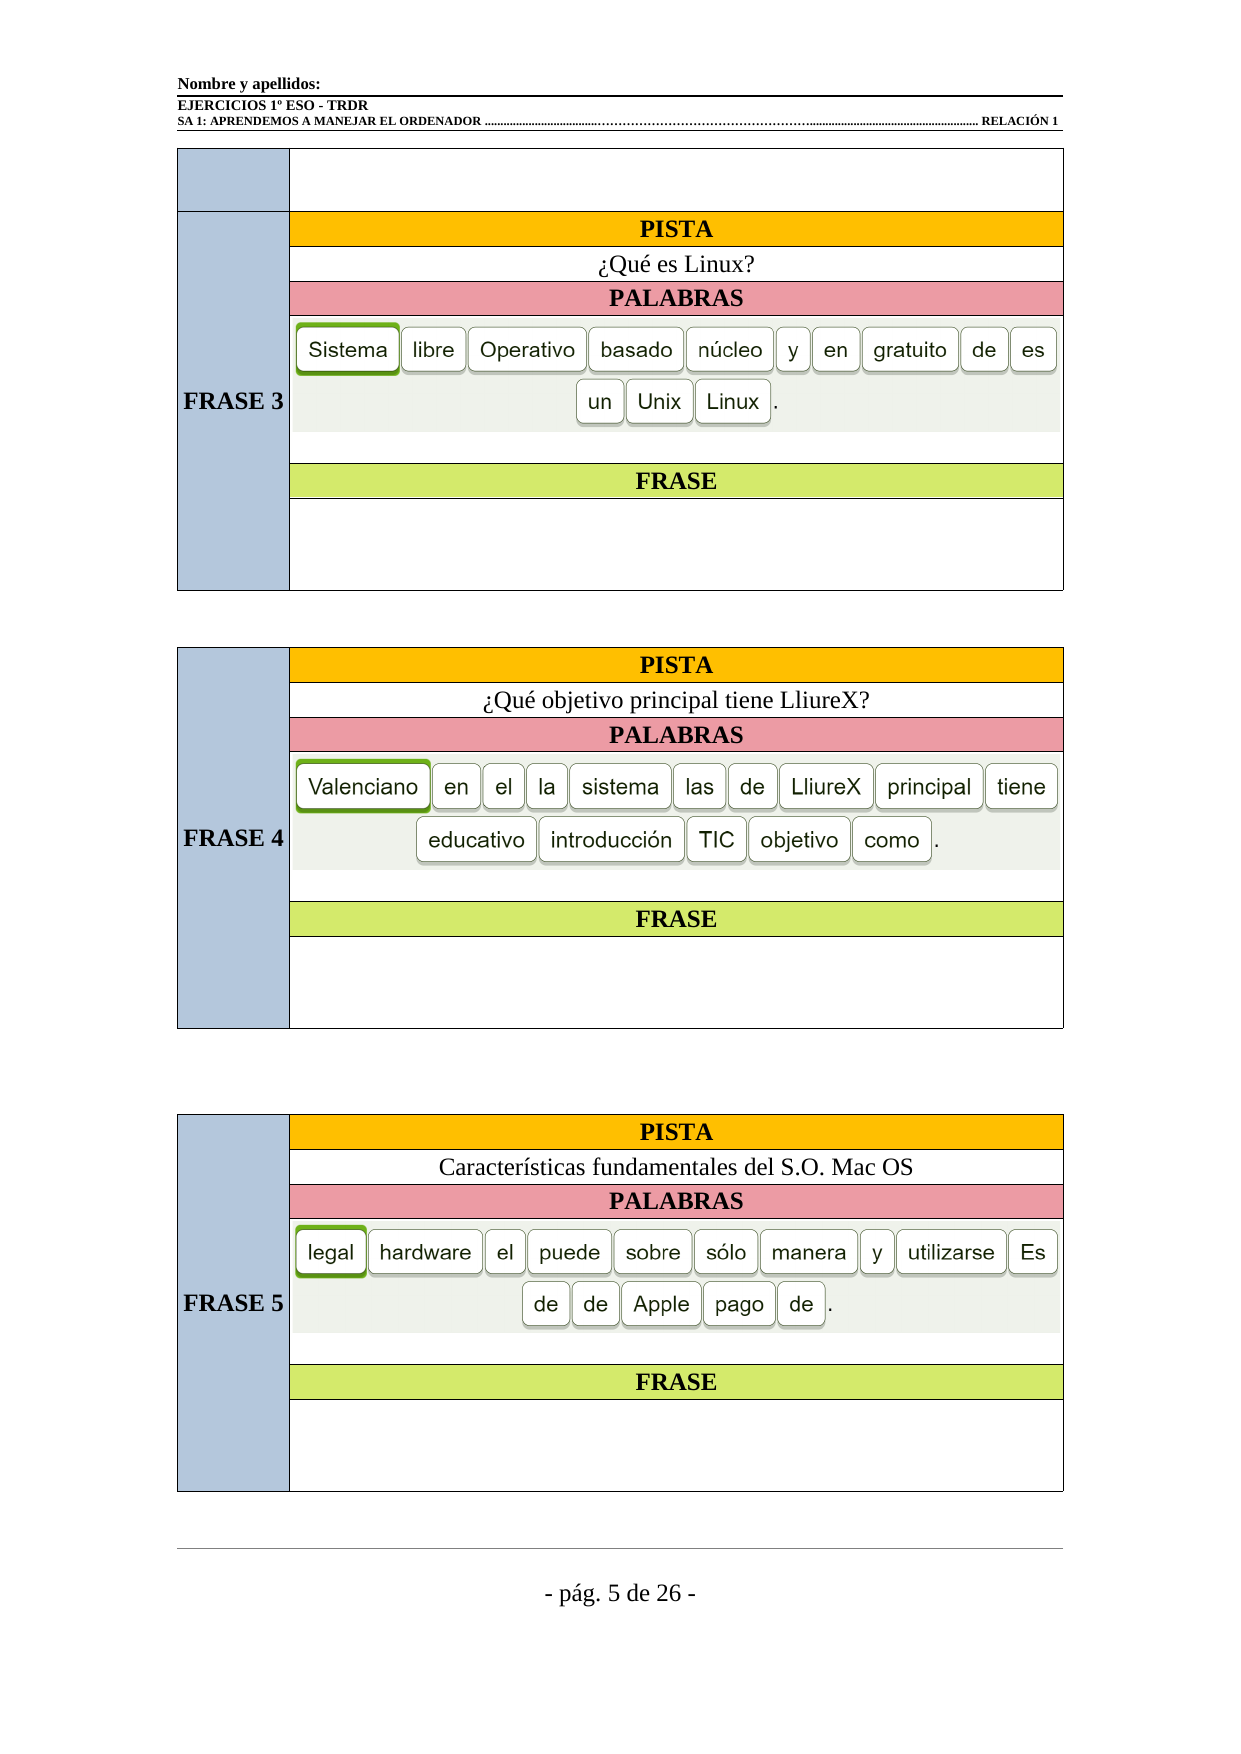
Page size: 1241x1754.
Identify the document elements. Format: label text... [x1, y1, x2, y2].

picture [292, 1221, 1060, 1333]
table_cell FRASE [290, 1365, 1063, 1399]
table_header FRASE 5 [178, 1115, 289, 1491]
table_cell [290, 752, 1063, 901]
picture [292, 754, 1060, 870]
table_header FRASE 3 [178, 212, 289, 590]
table_cell PALABRAS [290, 282, 1063, 315]
table_cell [290, 937, 1063, 1028]
table_cell Características fundamentales del S.O. Mac OS [290, 1150, 1063, 1183]
table_header FRASE 4 [178, 648, 289, 1028]
table_header PISTA [290, 212, 1063, 246]
table_cell [290, 316, 1063, 463]
table_cell [290, 499, 1063, 590]
table_cell ¿Qué objetivo principal tiene LliureX? [290, 683, 1063, 717]
picture [292, 318, 1060, 432]
table_header PISTA [290, 1115, 1063, 1149]
table_cell FRASE [290, 464, 1063, 497]
table_cell PALABRAS [290, 1185, 1063, 1218]
table_cell [290, 1219, 1063, 1364]
table_cell ¿Qué es Linux? [290, 247, 1063, 281]
table_cell [290, 1400, 1063, 1491]
table_cell PALABRAS [290, 718, 1063, 751]
table_cell [290, 149, 1063, 211]
table_cell FRASE [290, 902, 1063, 936]
table_header PISTA [290, 648, 1063, 682]
